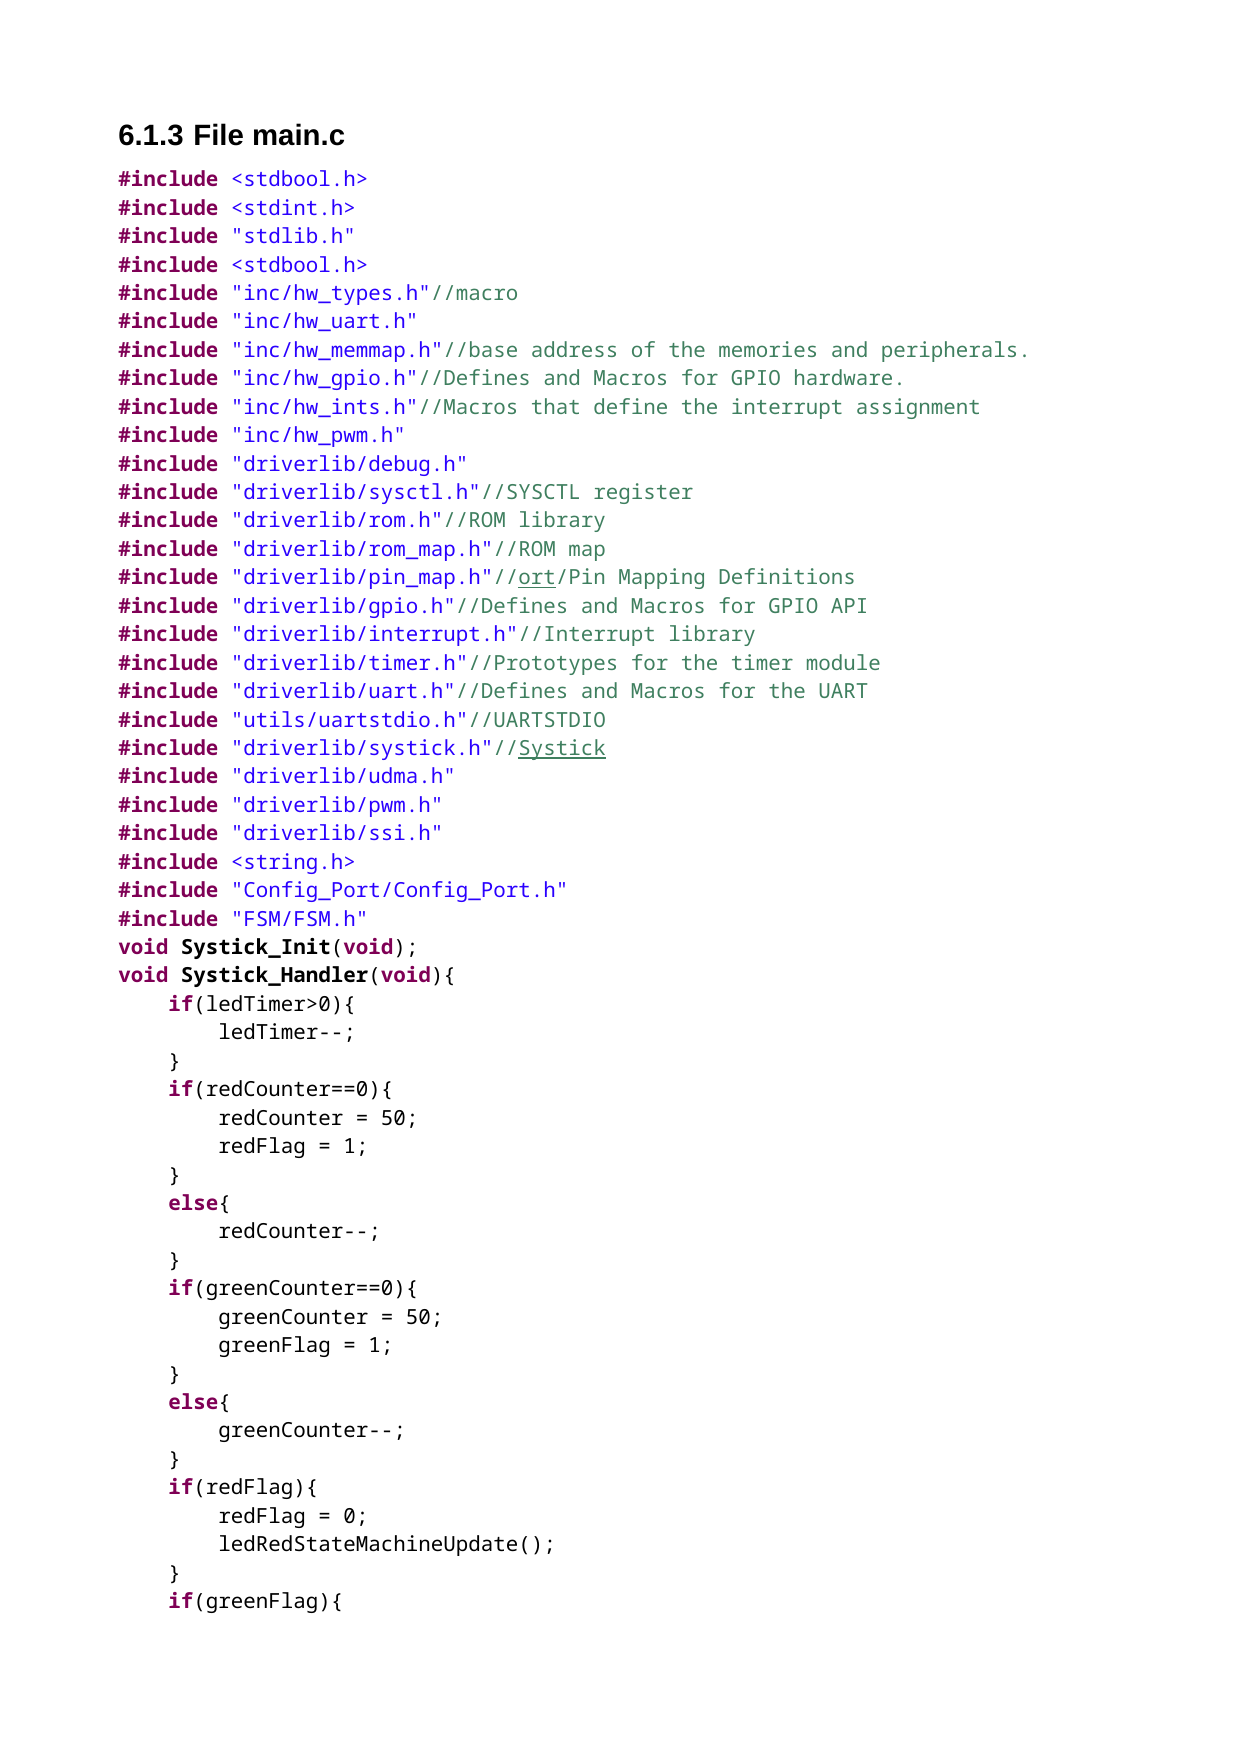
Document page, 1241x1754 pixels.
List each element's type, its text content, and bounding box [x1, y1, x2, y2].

text #include "inc/hw_gpio.h"//Defines and Macros for GPIO hardware. [118, 363, 1122, 392]
text #include <stdbool.h> [118, 164, 1122, 193]
text #include "driverlib/gpio.h"//Defines and Macros for GPIO API [118, 591, 1122, 619]
text } [118, 1558, 1122, 1586]
text } [118, 1359, 1122, 1387]
text if(redFlag){ [118, 1472, 1122, 1501]
text #include "inc/hw_ints.h"//Macros that define the interrupt assignment [118, 392, 1122, 420]
text #include "driverlib/sysctl.h"//SYSCTL register [118, 477, 1122, 506]
text if(greenFlag){ [118, 1586, 1122, 1615]
text #include "utils/uartstdio.h"//UARTSTDIO [118, 705, 1122, 733]
text #include "stdlib.h" [118, 221, 1122, 250]
text if(greenCounter==0){ [118, 1273, 1122, 1302]
text #include "driverlib/udma.h" [118, 762, 1122, 790]
text #include "driverlib/debug.h" [118, 449, 1122, 477]
text #include "inc/hw_types.h"//macro [118, 278, 1122, 307]
text #include "FSM/FSM.h" [118, 904, 1122, 932]
text } [118, 1245, 1122, 1273]
text redFlag = 1; [118, 1131, 1122, 1160]
text if(redCounter==0){ [118, 1074, 1122, 1103]
text redCounter--; [118, 1217, 1122, 1245]
text greenCounter--; [118, 1416, 1122, 1444]
text #include "driverlib/interrupt.h"//Interrupt library [118, 619, 1122, 648]
text #include "driverlib/pwm.h" [118, 790, 1122, 818]
text void Systick_Handler(void){ [118, 961, 1122, 989]
text #include "Config_Port/Config_Port.h" [118, 875, 1122, 904]
text redCounter = 50; [118, 1103, 1122, 1131]
text #include "driverlib/systick.h"//Systick [118, 733, 1122, 762]
text #include <stdbool.h> [118, 250, 1122, 278]
text if(ledTimer>0){ [118, 989, 1122, 1017]
text #include "inc/hw_pwm.h" [118, 420, 1122, 449]
text #include "inc/hw_uart.h" [118, 307, 1122, 335]
subtitle File main.c [118, 118, 1122, 152]
text #include "driverlib/rom.h"//ROM library [118, 506, 1122, 534]
text #include "driverlib/timer.h"//Prototypes for the timer module [118, 648, 1122, 676]
text else{ [118, 1188, 1122, 1217]
text else{ [118, 1387, 1122, 1416]
text #include "driverlib/rom_map.h"//ROM map [118, 534, 1122, 562]
text } [118, 1160, 1122, 1188]
text #include "driverlib/uart.h"//Defines and Macros for the UART [118, 676, 1122, 705]
text #include "inc/hw_memmap.h"//base address of the memories and peripherals. [118, 335, 1122, 363]
text } [118, 1444, 1122, 1472]
text greenCounter = 50; [118, 1302, 1122, 1330]
text #include "driverlib/pin_map.h"//ort/Pin Mapping Definitions [118, 562, 1122, 591]
text #include "driverlib/ssi.h" [118, 818, 1122, 847]
text #include <string.h> [118, 847, 1122, 875]
text ledRedStateMachineUpdate(); [118, 1529, 1122, 1558]
text redFlag = 0; [118, 1501, 1122, 1529]
text ledTimer--; [118, 1017, 1122, 1046]
text #include <stdint.h> [118, 193, 1122, 221]
text } [118, 1046, 1122, 1074]
text void Systick_Init(void); [118, 932, 1122, 961]
text greenFlag = 1; [118, 1330, 1122, 1359]
